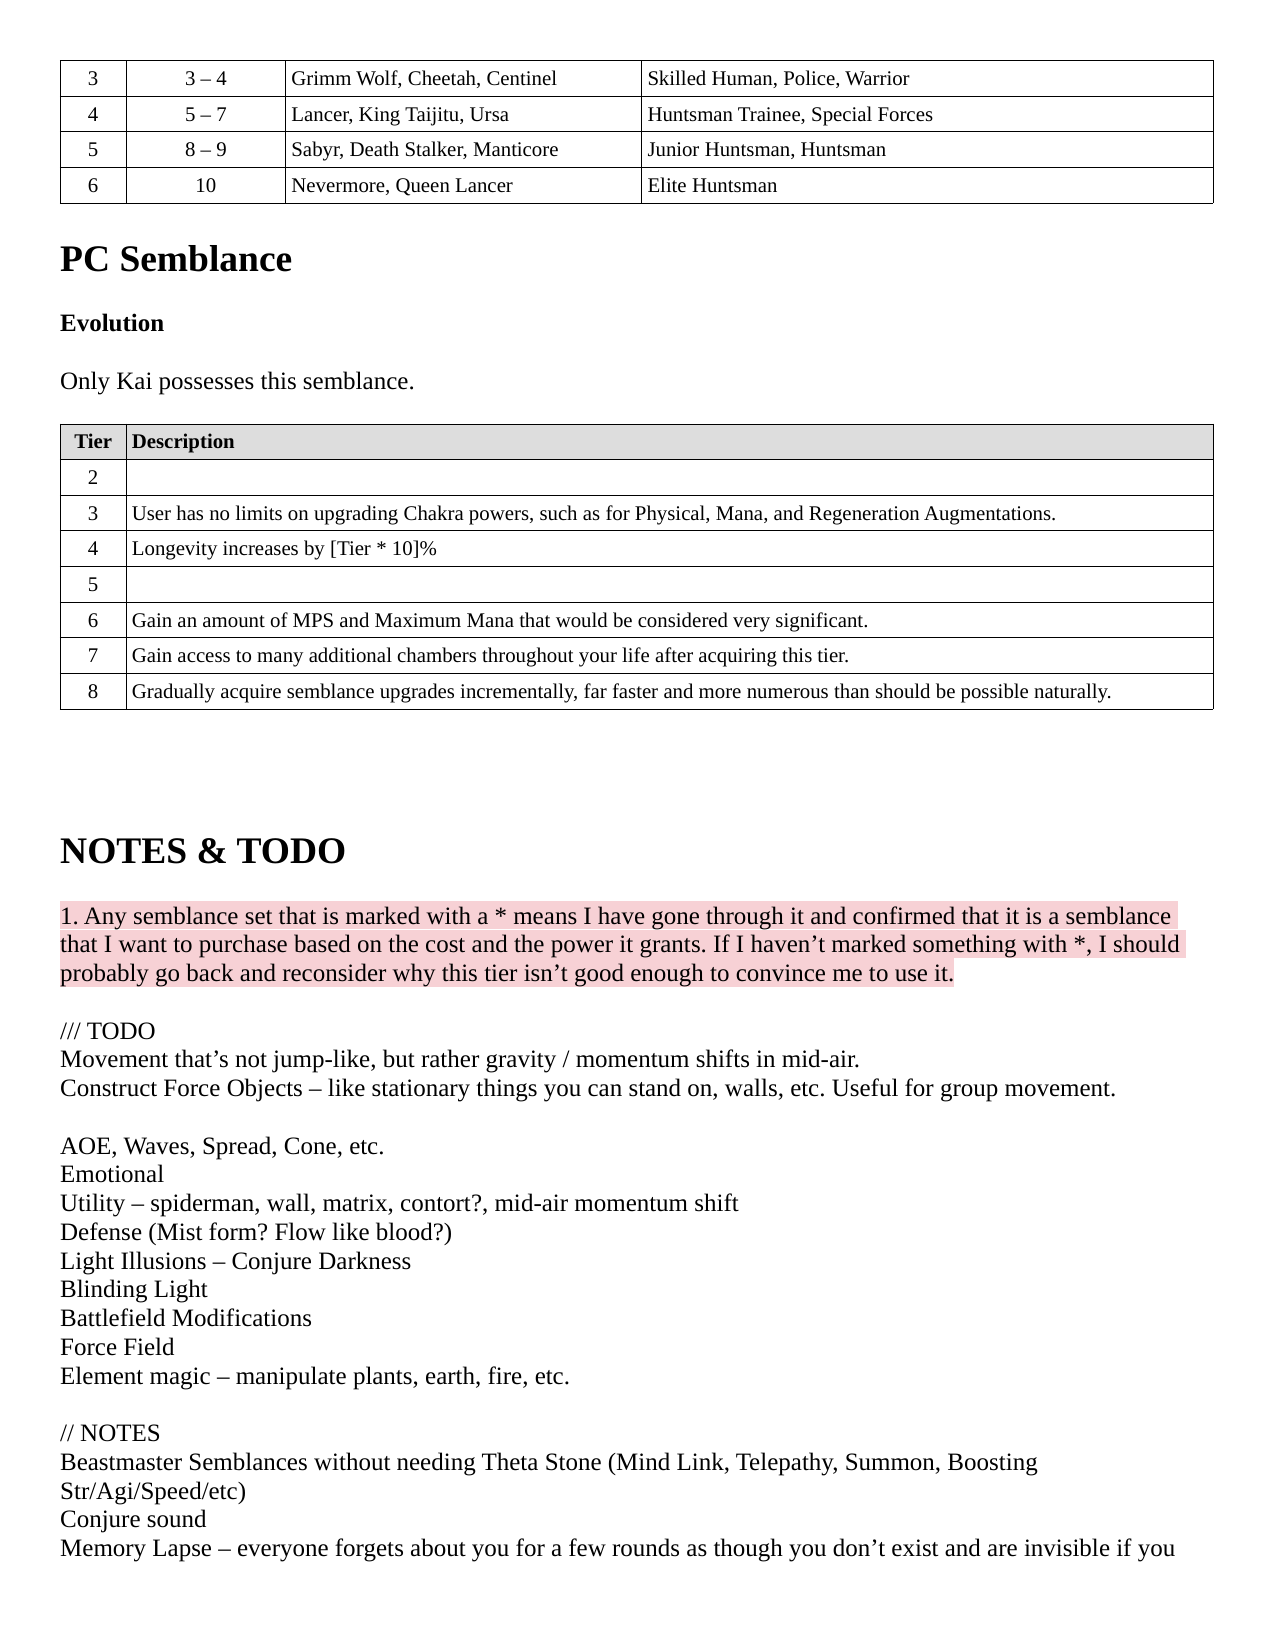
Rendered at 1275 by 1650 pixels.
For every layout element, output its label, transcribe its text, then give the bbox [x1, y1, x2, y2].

subtitle PC Semblance [60, 237, 1215, 280]
text Element magic – manipulate plants, earth, fire, etc. [60, 1361, 1215, 1389]
text Movement that’s not jump-like, but rather gravity / momentum shifts in mid-air. [60, 1044, 1215, 1073]
table_cell [127, 460, 1213, 495]
table_cell Elite Huntsman [642, 168, 1213, 202]
text Construct Force Objects – like stationary things you can stand on, walls, etc. Useful for group movement. [60, 1073, 1215, 1102]
text Force Field [60, 1332, 1215, 1361]
table_cell 5 [61, 567, 126, 602]
subtitle NOTES & TODO [60, 829, 1215, 872]
table_header Description [127, 425, 1213, 459]
table_cell Gain access to many additional chambers throughout your life after acquiring this tier. [127, 638, 1213, 673]
table_cell Sabyr, Death Stalker, Manticore [286, 132, 641, 167]
table_header Tier [61, 425, 126, 459]
table_cell [127, 567, 1213, 602]
table_cell 4 [61, 97, 126, 131]
table_cell Grimm Wolf, Cheetah, Centinel [286, 61, 641, 96]
table_cell Gain an amount of MPS and Maximum Mana that would be considered very significant. [127, 603, 1213, 637]
table_cell 6 [61, 168, 126, 202]
text Light Illusions – Conjure Darkness [60, 1246, 1215, 1274]
table_cell User has no limits on upgrading Chakra powers, such as for Physical, Mana, and Regeneration Augmentations. [127, 496, 1213, 530]
table_cell Lancer, King Taijitu, Ursa [286, 97, 641, 131]
table_cell 2 [61, 460, 126, 495]
text /// TODO [60, 1016, 1215, 1044]
text Conjure sound [60, 1504, 1215, 1533]
text Utility – spiderman, wall, matrix, contort?, mid-air momentum shift [60, 1188, 1215, 1217]
table_cell 5 – 7 [127, 97, 285, 131]
table_cell Longevity increases by [Tier * 10]% [127, 531, 1213, 566]
text Battlefield Modifications [60, 1303, 1215, 1332]
text 1. Any semblance set that is marked with a * means I have gone through it and confirmed that it is a semblance that I want to purchase based on the cost and the power it grants. If I haven’t marked something with *, I should probably go back and reconsider why this tier isn’t good enough to convince me to use it. [60, 901, 1215, 987]
table_cell 8 – 9 [127, 132, 285, 167]
table_cell 3 [61, 496, 126, 530]
table_cell Junior Huntsman, Huntsman [642, 132, 1213, 167]
text Defense (Mist form? Flow like blood?) [60, 1217, 1215, 1246]
text Emotional [60, 1159, 1215, 1188]
table_cell 5 [61, 132, 126, 167]
text AOE, Waves, Spread, Cone, etc. [60, 1131, 1215, 1159]
text Blinding Light [60, 1274, 1215, 1303]
table_cell 10 [127, 168, 285, 202]
table_cell Gradually acquire semblance upgrades incrementally, far faster and more numerous than should be possible naturally. [127, 674, 1213, 708]
text Memory Lapse – everyone forgets about you for a few rounds as though you don’t exist and are invisible if you [60, 1533, 1215, 1562]
text // NOTES [60, 1418, 1215, 1447]
table_cell 3 [61, 61, 126, 96]
table_cell 6 [61, 603, 126, 637]
table_cell Nevermore, Queen Lancer [286, 168, 641, 202]
table_cell Skilled Human, Police, Warrior [642, 61, 1213, 96]
table_cell 8 [61, 674, 126, 708]
text Only Kai possesses this semblance. [60, 366, 1215, 395]
subtitle Evolution [60, 308, 1215, 337]
table_cell 3 – 4 [127, 61, 285, 96]
table_cell Huntsman Trainee, Special Forces [642, 97, 1213, 131]
table_cell 4 [61, 531, 126, 566]
table_cell 7 [61, 638, 126, 673]
text Beastmaster Semblances without needing Theta Stone (Mind Link, Telepathy, Summon, Boosting Str/Agi/Speed/etc) [60, 1447, 1215, 1504]
